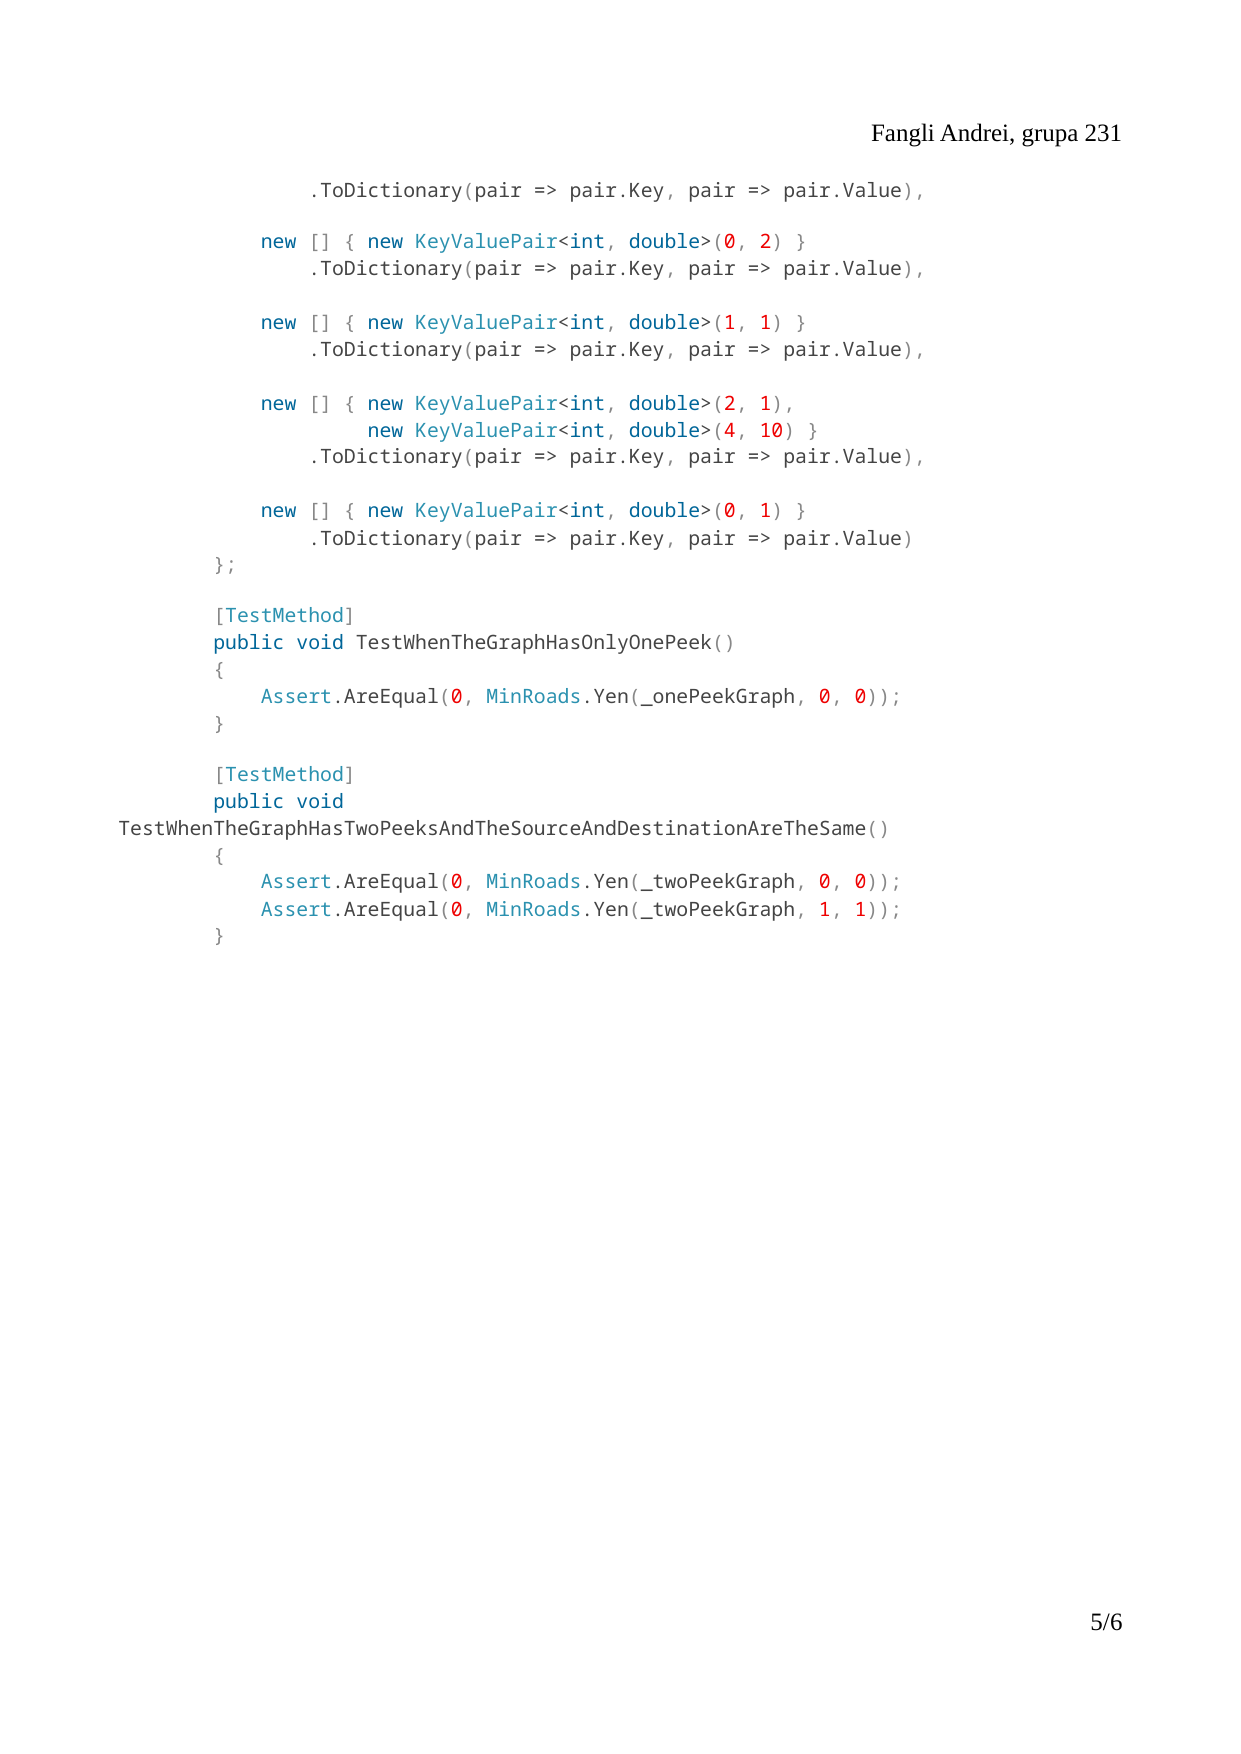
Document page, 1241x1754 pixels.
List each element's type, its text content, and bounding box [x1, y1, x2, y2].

text .ToDictionary(pair => pair.Key, pair => pair.Value) [118, 524, 1122, 551]
text .ToDictionary(pair => pair.Key, pair => pair.Value), [118, 176, 1122, 203]
text new [] { new KeyValuePair<int, double>(0, 2) } [118, 227, 1122, 254]
text Assert.AreEqual(0, MinRoads.Yen(_twoPeekGraph, 1, 1)); [118, 895, 1122, 922]
text public void TestWhenTheGraphHasOnlyOnePeek() [118, 628, 1122, 655]
text .ToDictionary(pair => pair.Key, pair => pair.Value), [118, 254, 1122, 281]
text } [118, 709, 1122, 736]
text new [] { new KeyValuePair<int, double>(0, 1) } [118, 497, 1122, 524]
text Assert.AreEqual(0, MinRoads.Yen(_onePeekGraph, 0, 0)); [118, 682, 1122, 709]
text [TestMethod] [118, 601, 1122, 628]
text .ToDictionary(pair => pair.Key, pair => pair.Value), [118, 335, 1122, 362]
text { [118, 655, 1122, 682]
text new [] { new KeyValuePair<int, double>(2, 1), [118, 389, 1122, 416]
text }; [118, 551, 1122, 578]
text [TestMethod] [118, 760, 1122, 787]
text public void TestWhenTheGraphHasTwoPeeksAndTheSourceAndDestinationAreTheSame() [118, 787, 1122, 841]
text Assert.AreEqual(0, MinRoads.Yen(_twoPeekGraph, 0, 0)); [118, 868, 1122, 895]
text .ToDictionary(pair => pair.Key, pair => pair.Value), [118, 443, 1122, 470]
text new [] { new KeyValuePair<int, double>(1, 1) } [118, 308, 1122, 335]
text { [118, 841, 1122, 868]
text } [118, 922, 1122, 949]
text new KeyValuePair<int, double>(4, 10) } [118, 416, 1122, 443]
